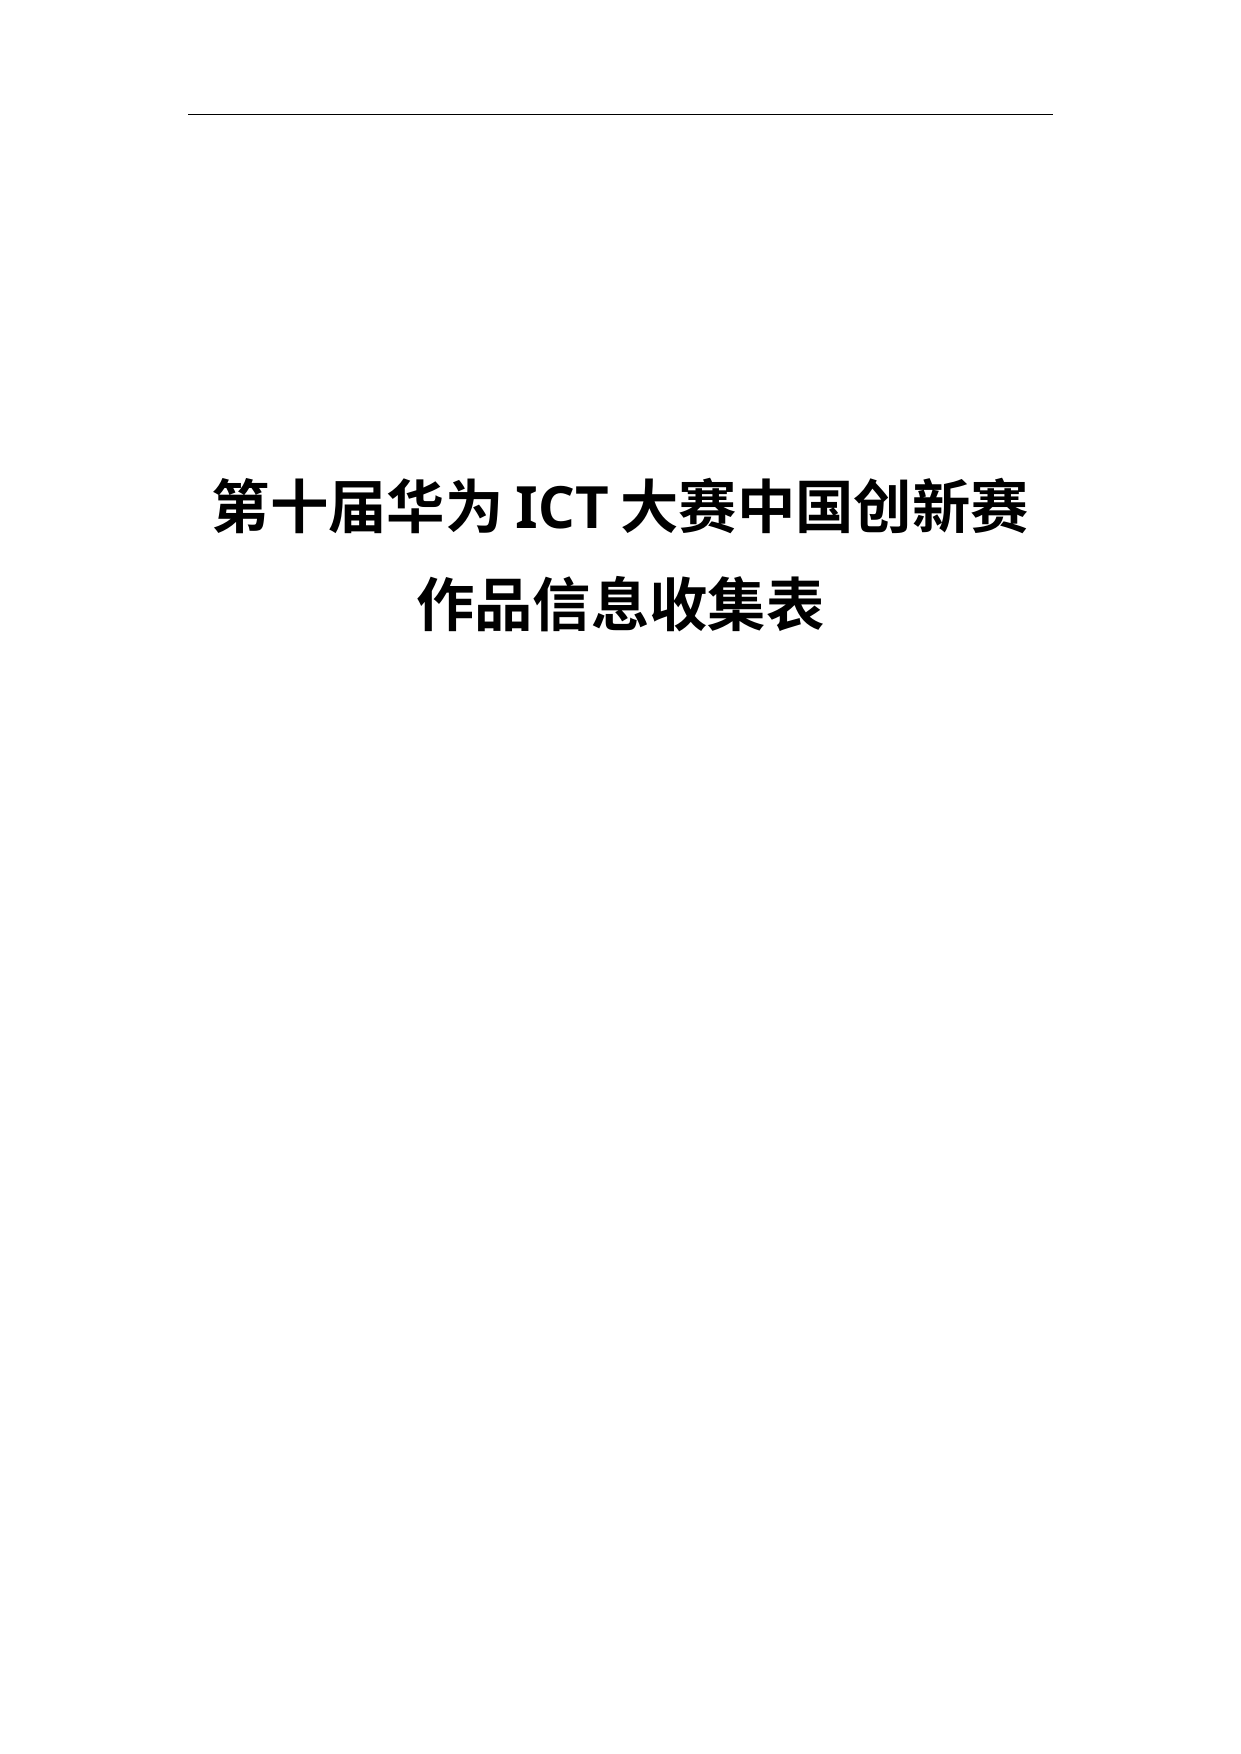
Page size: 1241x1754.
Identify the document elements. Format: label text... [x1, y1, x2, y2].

text 第十届华为ICT大赛中国创新赛 [187, 454, 1053, 552]
text 作品信息收集表 [187, 552, 1053, 649]
